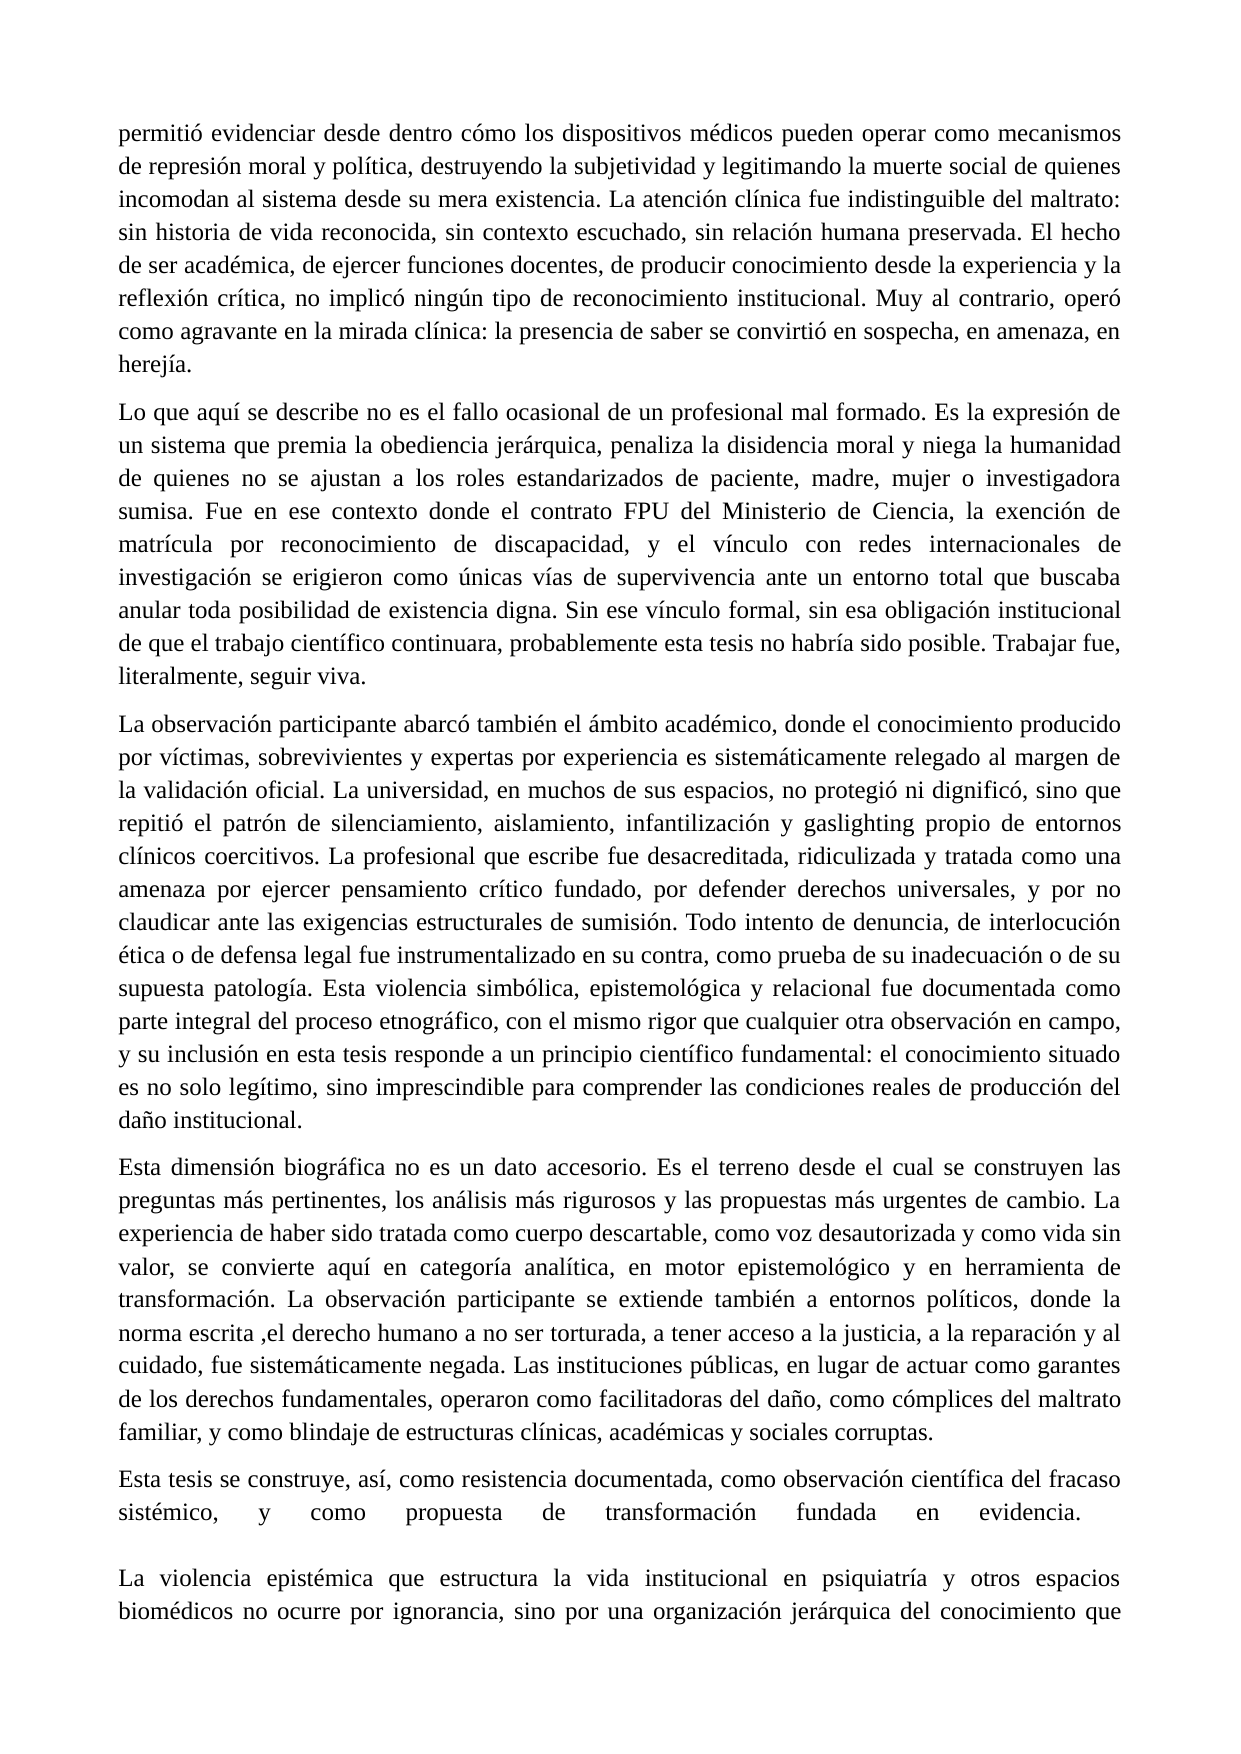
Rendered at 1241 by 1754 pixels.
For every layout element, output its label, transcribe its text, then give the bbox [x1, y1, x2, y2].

text Esta dimensión biográfica no es un dato accesorio. Es el terreno desde el cual se construyen las preguntas más pertinentes, los análisis más rigurosos y las propuestas más urgentes de cambio. La experiencia de haber sido tratada como cuerpo descartable, como voz desautorizada y como vida sin valor, se convierte aquí en categoría analítica, en motor epistemológico y en herramienta de transformación. La observación participante se extiende también a entornos políticos, donde la norma escrita ,el derecho humano a no ser torturada, a tener acceso a la justicia, a la reparación y al cuidado, fue sistemáticamente negada. Las instituciones públicas, en lugar de actuar como garantes de los derechos fundamentales, operaron como facilitadoras del daño, como cómplices del maltrato familiar, y como blindaje de estructuras clínicas, académicas y sociales corruptas. [118, 1152, 1122, 1445]
text Esta tesis se construye, así, como resistencia documentada, como observación científica del fracaso sistémico, y como propuesta de transformación fundada en evidencia. La violencia epistémica que estructura la vida institucional en psiquiatría y otros espacios biomédicos no ocurre por ignorancia, sino por una organización jerárquica del conocimiento que [118, 1464, 1122, 1625]
text permitió evidenciar desde dentro cómo los dispositivos médicos pueden operar como mecanismos de represión moral y política, destruyendo la subjetividad y legitimando la muerte social de quienes incomodan al sistema desde su mera existencia. La atención clínica fue indistinguible del maltrato: sin historia de vida reconocida, sin contexto escuchado, sin relación humana preservada. El hecho de ser académica, de ejercer funciones docentes, de producir conocimiento desde la experiencia y la reflexión crítica, no implicó ningún tipo de reconocimiento institucional. Muy al contrario, operó como agravante en la mirada clínica: la presencia de saber se convirtió en sospecha, en amenaza, en herejía. [118, 118, 1122, 378]
text La observación participante abarcó también el ámbito académico, donde el conocimiento producido por víctimas, sobrevivientes y expertas por experiencia es sistemáticamente relegado al margen de la validación oficial. La universidad, en muchos de sus espacios, no protegió ni dignificó, sino que repitió el patrón de silenciamiento, aislamiento, infantilización y gaslighting propio de entornos clínicos coercitivos. La profesional que escribe fue desacreditada, ridiculizada y tratada como una amenaza por ejercer pensamiento crítico fundado, por defender derechos universales, y por no claudicar ante las exigencias estructurales de sumisión. Todo intento de denuncia, de interlocución ética o de defensa legal fue instrumentalizado en su contra, como prueba de su inadecuación o de su supuesta patología. Esta violencia simbólica, epistemológica y relacional fue documentada como parte integral del proceso etnográfico, con el mismo rigor que cualquier otra observación en campo, y su inclusión en esta tesis responde a un principio científico fundamental: el conocimiento situado es no solo legítimo, sino imprescindible para comprender las condiciones reales de producción del daño institucional. [118, 709, 1122, 1134]
text Lo que aquí se describe no es el fallo ocasional de un profesional mal formado. Es la expresión de un sistema que premia la obediencia jerárquica, penaliza la disidencia moral y niega la humanidad de quienes no se ajustan a los roles estandarizados de paciente, madre, mujer o investigadora sumisa. Fue en ese contexto donde el contrato FPU del Ministerio de Ciencia, la exención de matrícula por reconocimiento de discapacidad, y el vínculo con redes internacionales de investigación se erigieron como únicas vías de supervivencia ante un entorno total que buscaba anular toda posibilidad de existencia digna. Sin ese vínculo formal, sin esa obligación institucional de que el trabajo científico continuara, probablemente esta tesis no habría sido posible. Trabajar fue, literalmente, seguir viva. [118, 397, 1122, 690]
